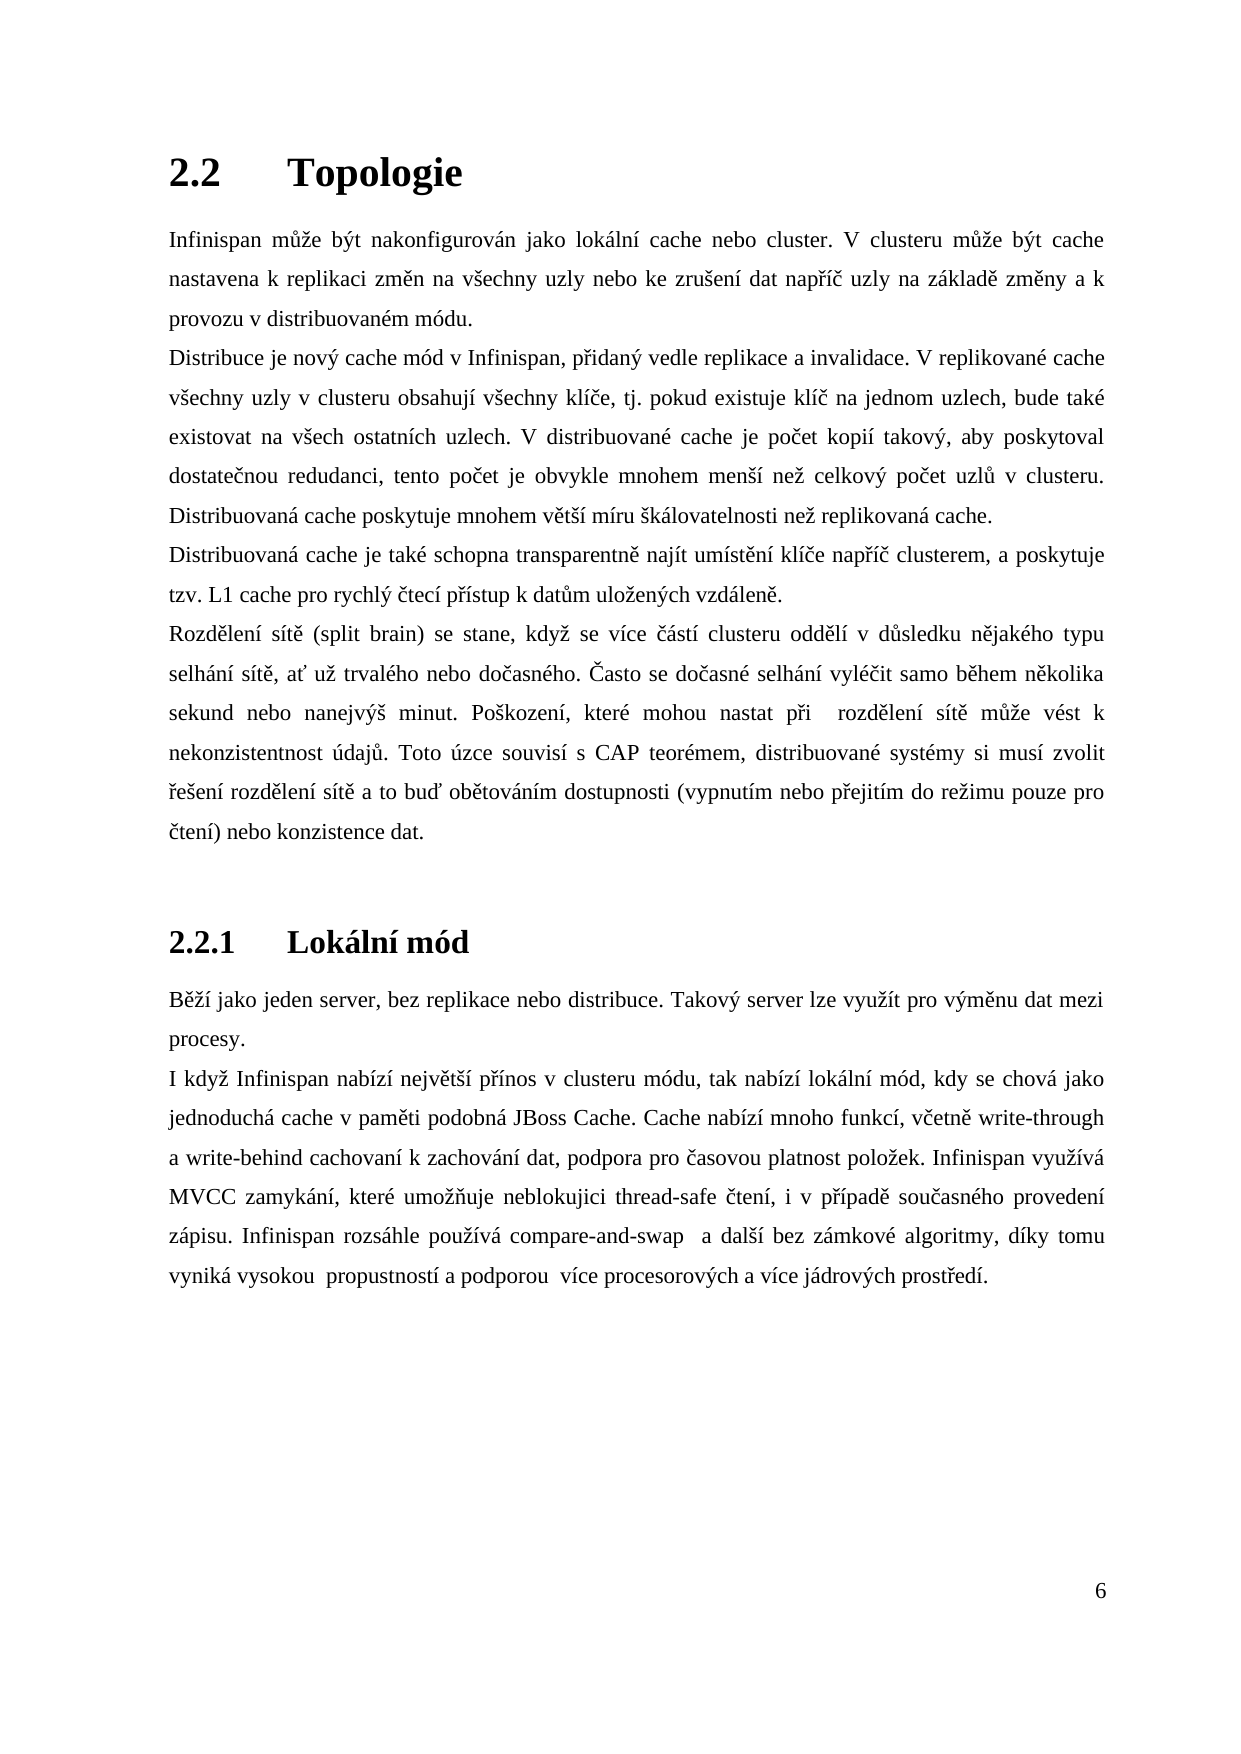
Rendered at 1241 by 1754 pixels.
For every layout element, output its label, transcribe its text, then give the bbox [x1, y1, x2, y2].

subtitle Topologie [169, 148, 1106, 196]
text Rozdělení sítě (split brain) se stane, když se více částí clusteru oddělí v důsledku nějakého typu selhání sítě, ať už trvalého nebo dočasného. Často se dočasné selhání vyléčit samo během několika sekund nebo nanejvýš minut. Poškození, které mohou nastat při rozdělení sítě může vést k nekonzistentnost údajů. Toto úzce souvisí s CAP teorémem, distribuované systémy si musí zvolit řešení rozdělení sítě a to buď obětováním dostupnosti (vypnutím nebo přejitím do režimu pouze pro čtení) nebo konzistence dat. [169, 621, 1106, 844]
text I když Infinispan nabízí největší přínos v clusteru módu, tak nabízí lokální mód, kdy se chová jako jednoduchá cache v paměti podobná JBoss Cache. Cache nabízí mnoho funkcí, včetně write-through a write-behind cachovaní k zachování dat, podpora pro časovou platnost položek. Infinispan využívá MVCC zamykání, které umožňuje neblokujici thread-safe čtení, i v případě současného provedení zápisu. Infinispan rozsáhle používá compare-and-swap a další bez zámkové algoritmy, díky tomu vyniká vysokou propustností a podporou více procesorových a více jádrových prostředí. [169, 1064, 1106, 1288]
text Běží jako jeden server, bez replikace nebo distribuce. Takový server lze využít pro výměnu dat mezi procesy. [169, 986, 1106, 1051]
subtitle Lokální mód [169, 922, 1106, 960]
text Infinispan může být nakonfigurován jako lokální cache nebo cluster. V clusteru může být cache nastavena k replikaci změn na všechny uzly nebo ke zrušení dat napříč uzly na základě změny a k provozu v distribuovaném módu. [169, 226, 1106, 331]
text Distribuovaná cache je také schopna transparentně najít umístění klíče napříč clusterem, a poskytuje tzv. L1 cache pro rychlý čtecí přístup k datům uložených vzdáleně. [169, 542, 1106, 607]
text Distribuce je nový cache mód v Infinispan, přidaný vedle replikace a invalidace. V replikované cache všechny uzly v clusteru obsahují všechny klíče, tj. pokud existuje klíč na jednom uzlech, bude také existovat na všech ostatních uzlech. V distribuované cache je počet kopií takový, aby poskytoval dostatečnou redudanci, tento počet je obvykle mnohem menší než celkový počet uzlů v clusteru. Distribuovaná cache poskytuje mnohem větší míru škálovatelnosti než replikovaná cache. [169, 344, 1106, 528]
